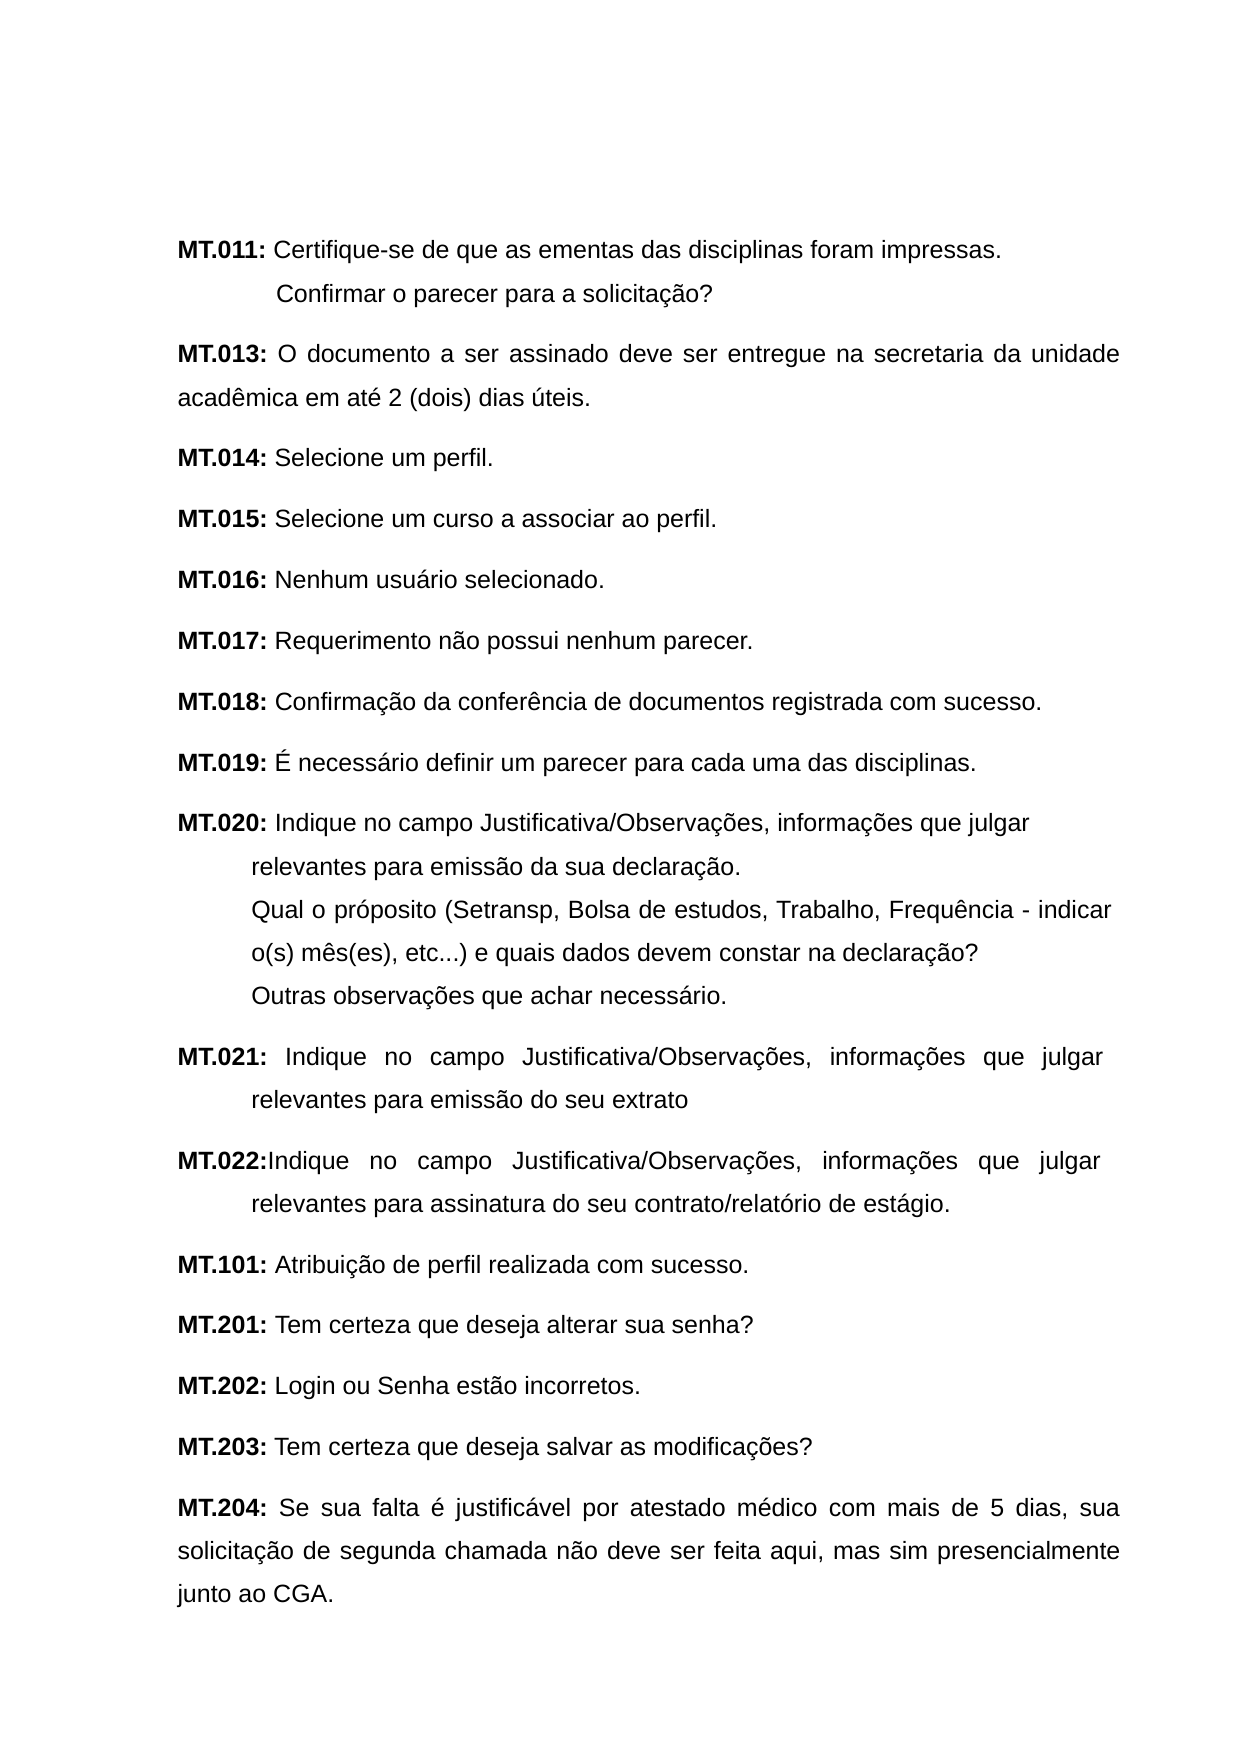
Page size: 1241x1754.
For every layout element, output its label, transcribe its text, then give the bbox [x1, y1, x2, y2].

text MT.018: Confirmação da conferência de documentos registrada com sucesso. [177, 687, 1122, 715]
text MT.204: Se sua falta é justificável por atestado médico com mais de 5 dias, sua solicitação de segunda chamada não deve ser feita aqui, mas sim presencialmente junto ao CGA. [177, 1493, 1122, 1608]
text MT.101: Atribuição de perfil realizada com sucesso. [177, 1249, 1122, 1278]
text MT.020: Indique no campo Justificativa/Observações, informações que julgar relevantes para emissão da sua declaração. [177, 808, 1122, 880]
text MT.016: Nenhum usuário selecionado. [177, 565, 1122, 594]
text MT.019: É necessário definir um parecer para cada uma das disciplinas. [177, 747, 1122, 776]
text Qual o próposito (Setransp, Bolsa de estudos, Trabalho, Frequência - indicar o(s) mês(es), etc...) e quais dados devem constar na declaração? [177, 894, 1122, 966]
text MT.202: Login ou Senha estão incorretos. [177, 1371, 1122, 1400]
text MT.203: Tem certeza que deseja salvar as modificações? [177, 1432, 1122, 1461]
text MT.022:Indique no campo Justificativa/Observações, informações que julgar relevantes para assinatura do seu contrato/relatório de estágio. [177, 1146, 1122, 1217]
text Confirmar o parecer para a solicitação? [177, 278, 1122, 307]
text MT.011: Certifique-se de que as ementas das disciplinas foram impressas. [177, 235, 1122, 264]
text MT.021: Indique no campo Justificativa/Observações, informações que julgar relevantes para emissão do seu extrato [177, 1042, 1122, 1113]
text Outras observações que achar necessário. [177, 981, 1122, 1009]
text MT.014: Selecione um perfil. [177, 443, 1122, 472]
text MT.201: Tem certeza que deseja alterar sua senha? [177, 1310, 1122, 1339]
text MT.017: Requerimento não possui nenhum parecer. [177, 626, 1122, 654]
text MT.015: Selecione um curso a associar ao perfil. [177, 504, 1122, 533]
text MT.013: O documento a ser assinado deve ser entregue na secretaria da unidade acadêmica em até 2 (dois) dias úteis. [177, 339, 1122, 411]
